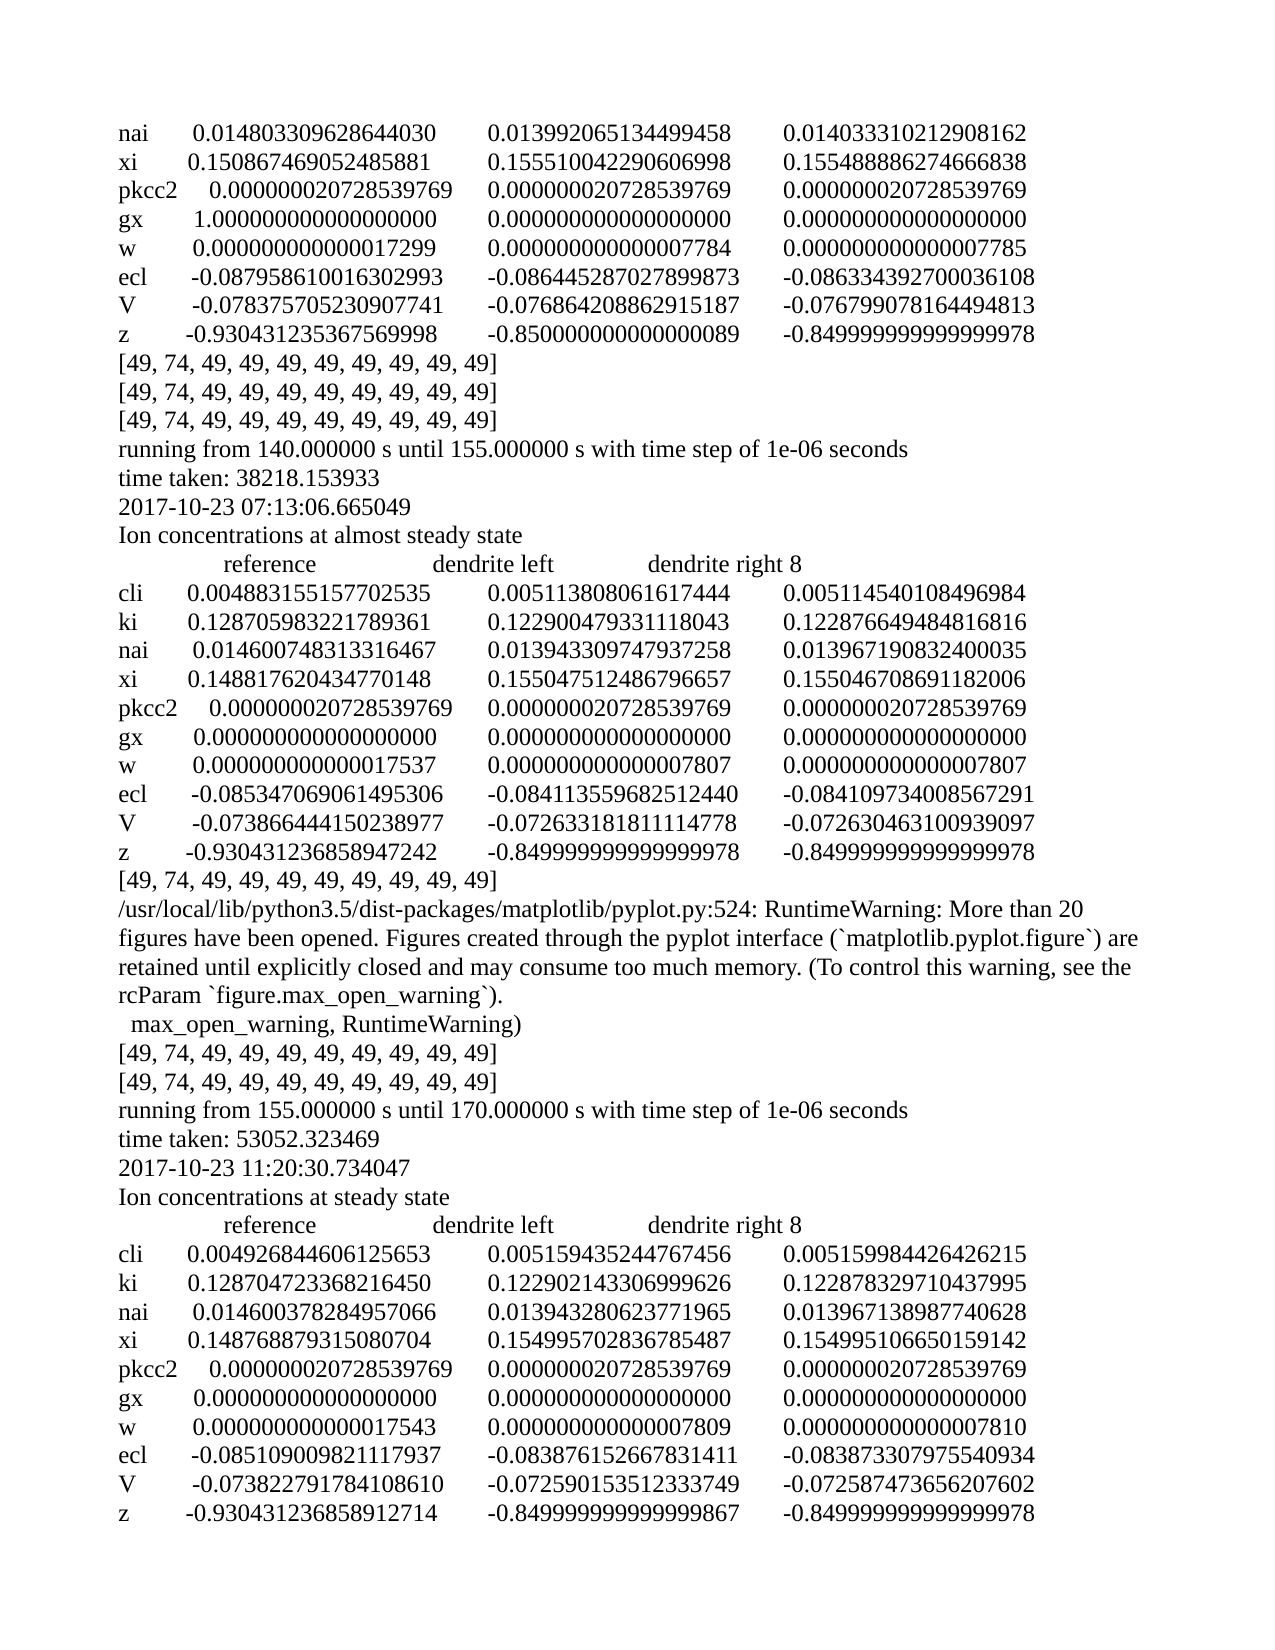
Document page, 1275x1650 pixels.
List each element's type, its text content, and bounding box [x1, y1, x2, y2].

text xi 0.148817620434770148 0.155047512486796657 0.155046708691182006 [118, 664, 1157, 693]
text running from 155.000000 s until 170.000000 s with time step of 1e-06 seconds [118, 1096, 1157, 1124]
text cli 0.004883155157702535 0.005113808061617444 0.005114540108496984 [118, 578, 1157, 607]
text reference dendrite left dendrite right 8 [118, 549, 1157, 578]
text nai 0.014803309628644030 0.013992065134499458 0.014033310212908162 [118, 118, 1157, 147]
text [49, 74, 49, 49, 49, 49, 49, 49, 49, 49] [118, 1038, 1157, 1067]
text w 0.000000000000017543 0.000000000000007809 0.000000000000007810 [118, 1412, 1157, 1441]
text gx 1.000000000000000000 0.000000000000000000 0.000000000000000000 [118, 204, 1157, 233]
text nai 0.014600378284957066 0.013943280623771965 0.013967138987740628 [118, 1297, 1157, 1326]
text pkcc2 0.000000020728539769 0.000000020728539769 0.000000020728539769 [118, 176, 1157, 204]
text xi 0.148768879315080704 0.154995702836785487 0.154995106650159142 [118, 1326, 1157, 1354]
text gx 0.000000000000000000 0.000000000000000000 0.000000000000000000 [118, 1383, 1157, 1412]
text z -0.930431236858947242 -0.849999999999999978 -0.849999999999999978 [118, 837, 1157, 866]
text Ion concentrations at almost steady state [118, 521, 1157, 549]
text V -0.078375705230907741 -0.076864208862915187 -0.076799078164494813 [118, 291, 1157, 319]
text 2017-10-23 11:20:30.734047 [118, 1153, 1157, 1182]
text [49, 74, 49, 49, 49, 49, 49, 49, 49, 49] [118, 1067, 1157, 1096]
text xi 0.150867469052485881 0.155510042290606998 0.155488886274666838 [118, 147, 1157, 176]
text /usr/local/lib/python3.5/dist-packages/matplotlib/pyplot.py:524: RuntimeWarning: More than 20 figures have been opened. Figures created through the pyplot interface (`matplotlib.pyplot.figure`) are retained until explicitly closed and may consume too much memory. (To control this warning, see the rcParam `figure.max_open_warning`). [118, 894, 1157, 1009]
text [49, 74, 49, 49, 49, 49, 49, 49, 49, 49] [118, 406, 1157, 434]
text z -0.930431235367569998 -0.850000000000000089 -0.849999999999999978 [118, 319, 1157, 348]
text ecl -0.087958610016302993 -0.086445287027899873 -0.086334392700036108 [118, 262, 1157, 291]
text cli 0.004926844606125653 0.005159435244767456 0.005159984426426215 [118, 1239, 1157, 1268]
text V -0.073866444150238977 -0.072633181811114778 -0.072630463100939097 [118, 808, 1157, 837]
text ki 0.128705983221789361 0.122900479331118043 0.122876649484816816 [118, 607, 1157, 636]
text time taken: 38218.153933 [118, 463, 1157, 492]
text pkcc2 0.000000020728539769 0.000000020728539769 0.000000020728539769 [118, 693, 1157, 722]
text Ion concentrations at steady state [118, 1182, 1157, 1211]
text running from 140.000000 s until 155.000000 s with time step of 1e-06 seconds [118, 434, 1157, 463]
text ecl -0.085347069061495306 -0.084113559682512440 -0.084109734008567291 [118, 779, 1157, 808]
text reference dendrite left dendrite right 8 [118, 1211, 1157, 1239]
text z -0.930431236858912714 -0.849999999999999867 -0.849999999999999978 [118, 1498, 1157, 1527]
text gx 0.000000000000000000 0.000000000000000000 0.000000000000000000 [118, 722, 1157, 751]
text max_open_warning, RuntimeWarning) [118, 1009, 1157, 1038]
text 2017-10-23 07:13:06.665049 [118, 492, 1157, 521]
text w 0.000000000000017299 0.000000000000007784 0.000000000000007785 [118, 233, 1157, 262]
text w 0.000000000000017537 0.000000000000007807 0.000000000000007807 [118, 751, 1157, 779]
text [49, 74, 49, 49, 49, 49, 49, 49, 49, 49] [118, 377, 1157, 406]
text [49, 74, 49, 49, 49, 49, 49, 49, 49, 49] [118, 348, 1157, 377]
text [49, 74, 49, 49, 49, 49, 49, 49, 49, 49] [118, 866, 1157, 894]
text time taken: 53052.323469 [118, 1124, 1157, 1153]
text pkcc2 0.000000020728539769 0.000000020728539769 0.000000020728539769 [118, 1354, 1157, 1383]
text ecl -0.085109009821117937 -0.083876152667831411 -0.083873307975540934 [118, 1441, 1157, 1469]
text nai 0.014600748313316467 0.013943309747937258 0.013967190832400035 [118, 636, 1157, 664]
text ki 0.128704723368216450 0.122902143306999626 0.122878329710437995 [118, 1268, 1157, 1297]
text V -0.073822791784108610 -0.072590153512333749 -0.072587473656207602 [118, 1469, 1157, 1498]
